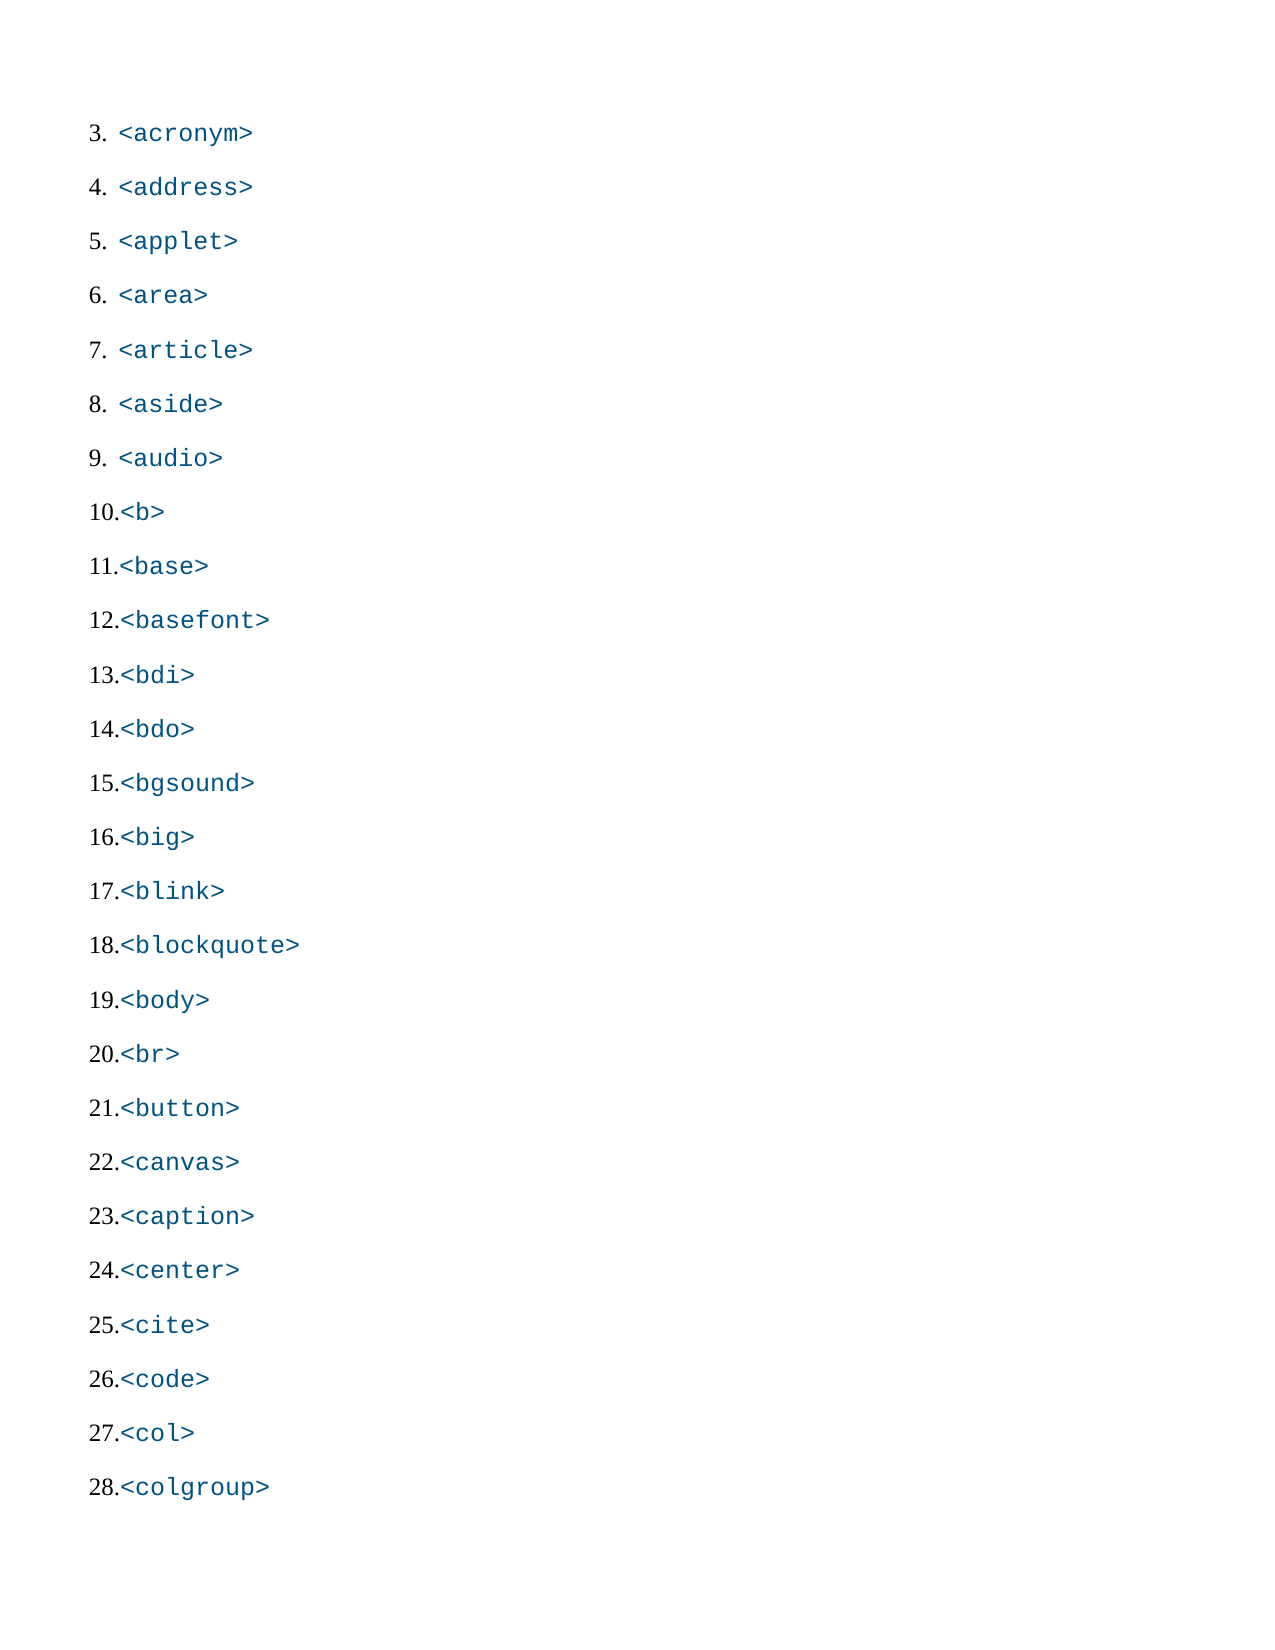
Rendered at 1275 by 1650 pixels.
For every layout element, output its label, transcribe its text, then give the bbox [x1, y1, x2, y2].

list <big> [118, 822, 1157, 853]
list <code> [118, 1364, 1157, 1395]
list <address> [118, 172, 1157, 203]
list <cite> [118, 1310, 1157, 1341]
list <audio> [118, 443, 1157, 474]
list <acronym> [118, 118, 1157, 149]
list <aside> [118, 389, 1157, 420]
list <canvas> [118, 1147, 1157, 1178]
list <bgsound> [118, 768, 1157, 799]
list <b> [118, 497, 1157, 528]
list <applet> [118, 226, 1157, 257]
list <center> [118, 1256, 1157, 1286]
list <colgroup> [118, 1472, 1157, 1503]
list <body> [118, 985, 1157, 1016]
list <basefont> [118, 606, 1157, 636]
list <area> [118, 281, 1157, 311]
list <button> [118, 1093, 1157, 1124]
list <caption> [118, 1201, 1157, 1232]
list <br> [118, 1039, 1157, 1070]
list <col> [118, 1418, 1157, 1449]
list <bdi> [118, 660, 1157, 691]
list <blink> [118, 876, 1157, 907]
list <article> [118, 335, 1157, 366]
list <blockquote> [118, 931, 1157, 961]
list <bdo> [118, 714, 1157, 745]
list <base> [118, 551, 1157, 582]
